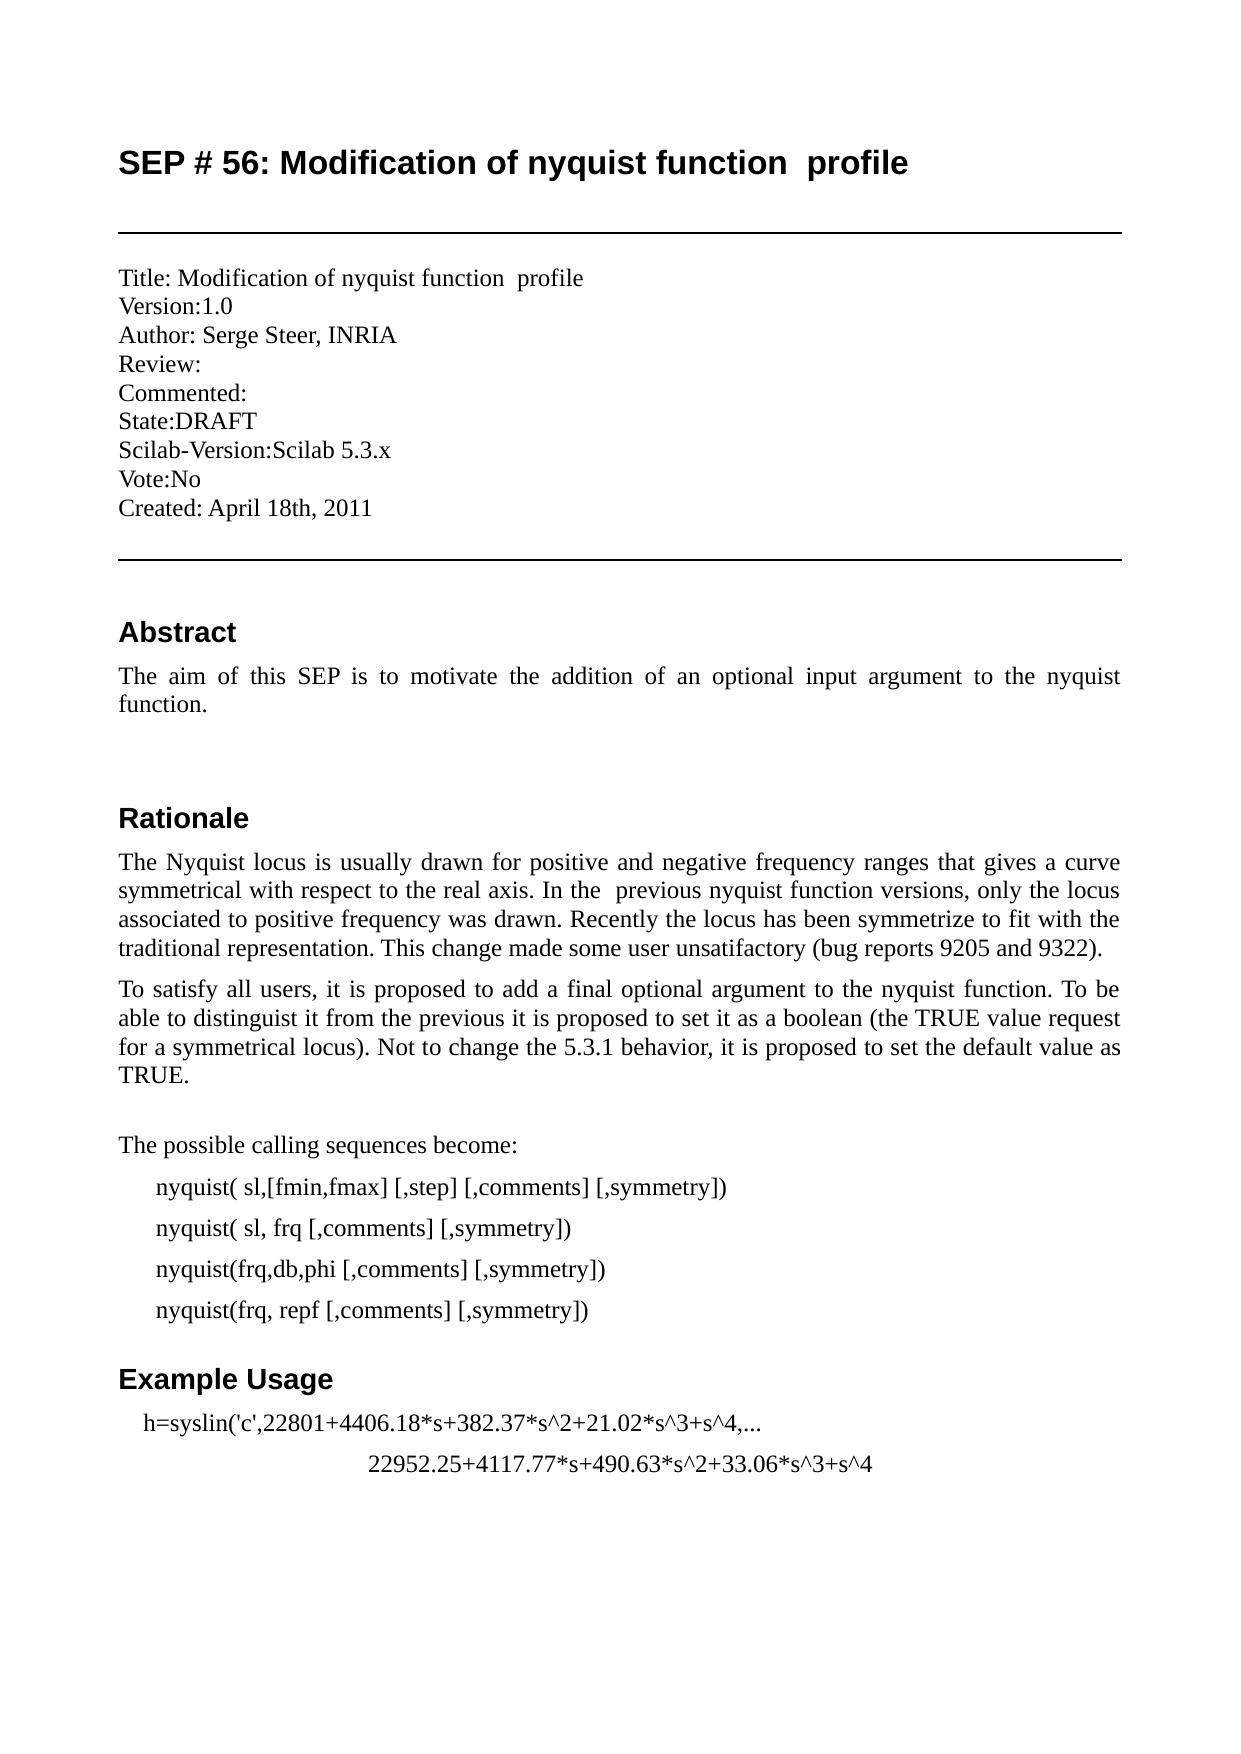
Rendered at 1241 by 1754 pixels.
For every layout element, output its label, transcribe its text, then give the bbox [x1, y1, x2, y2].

subtitle SEP # 56: Modification of nyquist function profile [118, 143, 1122, 182]
text Commented: [118, 378, 1122, 406]
text The aim of this SEP is to motivate the addition of an optional input argument to the nyquist function. [118, 661, 1122, 718]
subtitle nyquist(frq,db,phi [,comments] [,symmetry]) [118, 1254, 1122, 1283]
text Created: April 18th, 2011 [118, 493, 1122, 521]
subtitle nyquist(frq, repf [,comments] [,symmetry]) [118, 1296, 1122, 1324]
text Vote:No [118, 464, 1122, 493]
subtitle The possible calling sequences become: [118, 1131, 1122, 1159]
text Title: Modification of nyquist function profile [118, 263, 1122, 291]
text Scilab-Version:Scilab 5.3.x [118, 435, 1122, 464]
text h=syslin('c',22801+4406.18*s+382.37*s^2+21.02*s^3+s^4,... [118, 1408, 1122, 1437]
subtitle To satisfy all users, it is proposed to add a final optional argument to the nyquist function. To be able to distinguist it from the previous it is proposed to set it as a boolean (the TRUE value request for a symmetrical locus). Not to change the 5.3.1 behavior, it is proposed to set the default value as TRUE. [118, 974, 1122, 1089]
text State:DRAFT [118, 406, 1122, 435]
text Author: Serge Steer, INRIA [118, 320, 1122, 349]
subtitle nyquist( sl,[fmin,fmax] [,step] [,comments] [,symmetry]) [118, 1172, 1122, 1201]
text 22952.25+4117.77*s+490.63*s^2+33.06*s^3+s^4 [118, 1449, 1122, 1478]
subtitle Abstract [118, 615, 1122, 648]
subtitle Example Usage [118, 1362, 1122, 1395]
text Version:1.0 [118, 291, 1122, 320]
subtitle Rationale [118, 801, 1122, 834]
subtitle nyquist( sl, frq [,comments] [,symmetry]) [118, 1213, 1122, 1242]
text Review: [118, 349, 1122, 378]
